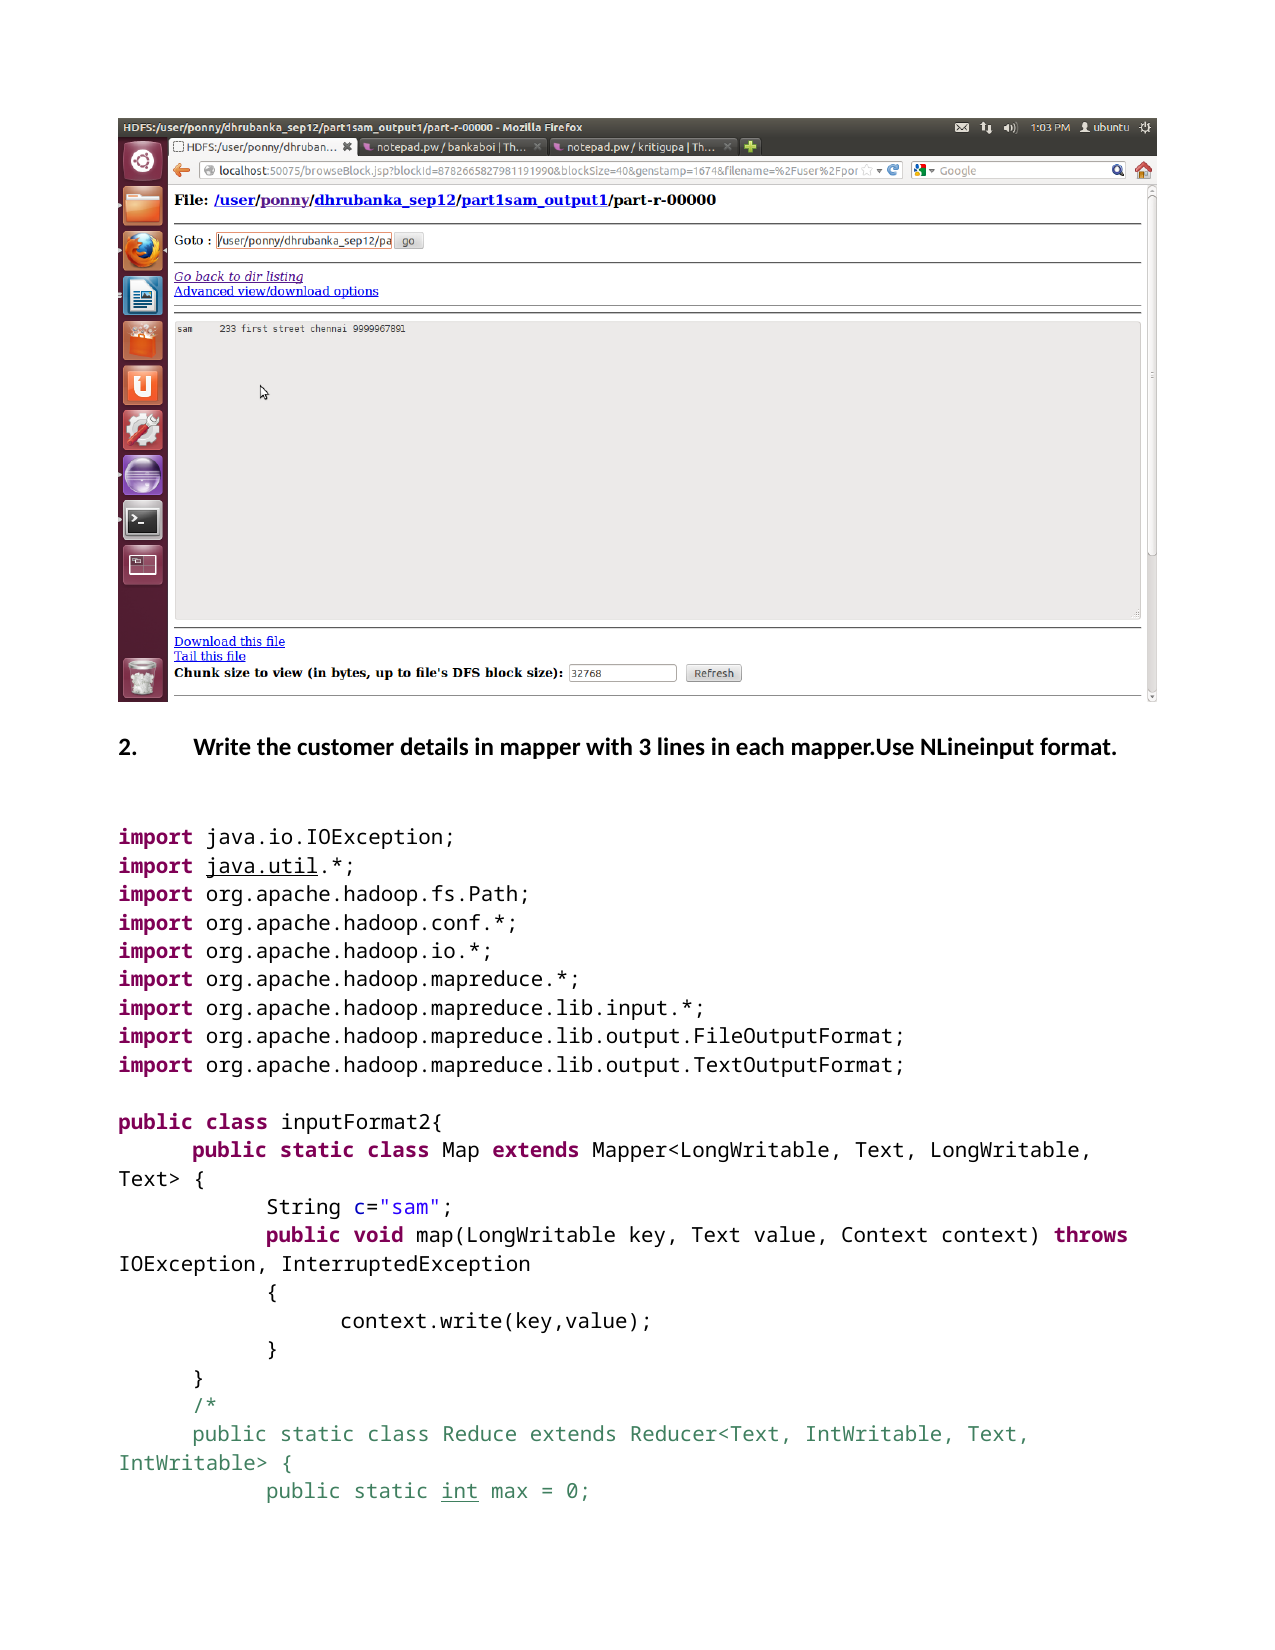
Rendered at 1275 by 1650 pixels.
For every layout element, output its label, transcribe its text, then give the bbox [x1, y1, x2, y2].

text public void map(LongWritable key, Text value, Context context) throws IOException, InterruptedException [118, 1221, 1157, 1277]
text context.write(key,value); [118, 1306, 1157, 1334]
text import java.util.*; [118, 851, 1157, 879]
text } [118, 1363, 1157, 1391]
text public class inputFormat2{ [118, 1107, 1157, 1135]
picture [118, 118, 1157, 702]
text String c="sam"; [118, 1192, 1157, 1221]
text import org.apache.hadoop.mapreduce.lib.output.FileOutputFormat; [118, 1021, 1157, 1050]
text import org.apache.hadoop.fs.Path; [118, 879, 1157, 908]
text import org.apache.hadoop.io.*; [118, 936, 1157, 964]
list Write the customer details in mapper with 3 lines in each mapper.Use NLineinput format. [118, 731, 1157, 761]
text import org.apache.hadoop.mapreduce.*; [118, 964, 1157, 993]
text import org.apache.hadoop.mapreduce.lib.output.TextOutputFormat; [118, 1050, 1157, 1078]
text public static class Reduce extends Reducer<Text, IntWritable, Text, IntWritable> { [118, 1419, 1157, 1476]
text public static class Map extends Mapper<LongWritable, Text, LongWritable, Text> { [118, 1135, 1157, 1192]
text } [118, 1334, 1157, 1363]
text public static int max = 0; [118, 1476, 1157, 1505]
text import org.apache.hadoop.conf.*; [118, 908, 1157, 936]
text import org.apache.hadoop.mapreduce.lib.input.*; [118, 993, 1157, 1021]
text /* [118, 1391, 1157, 1419]
text { [118, 1277, 1157, 1306]
text import java.io.IOException; [118, 822, 1157, 851]
